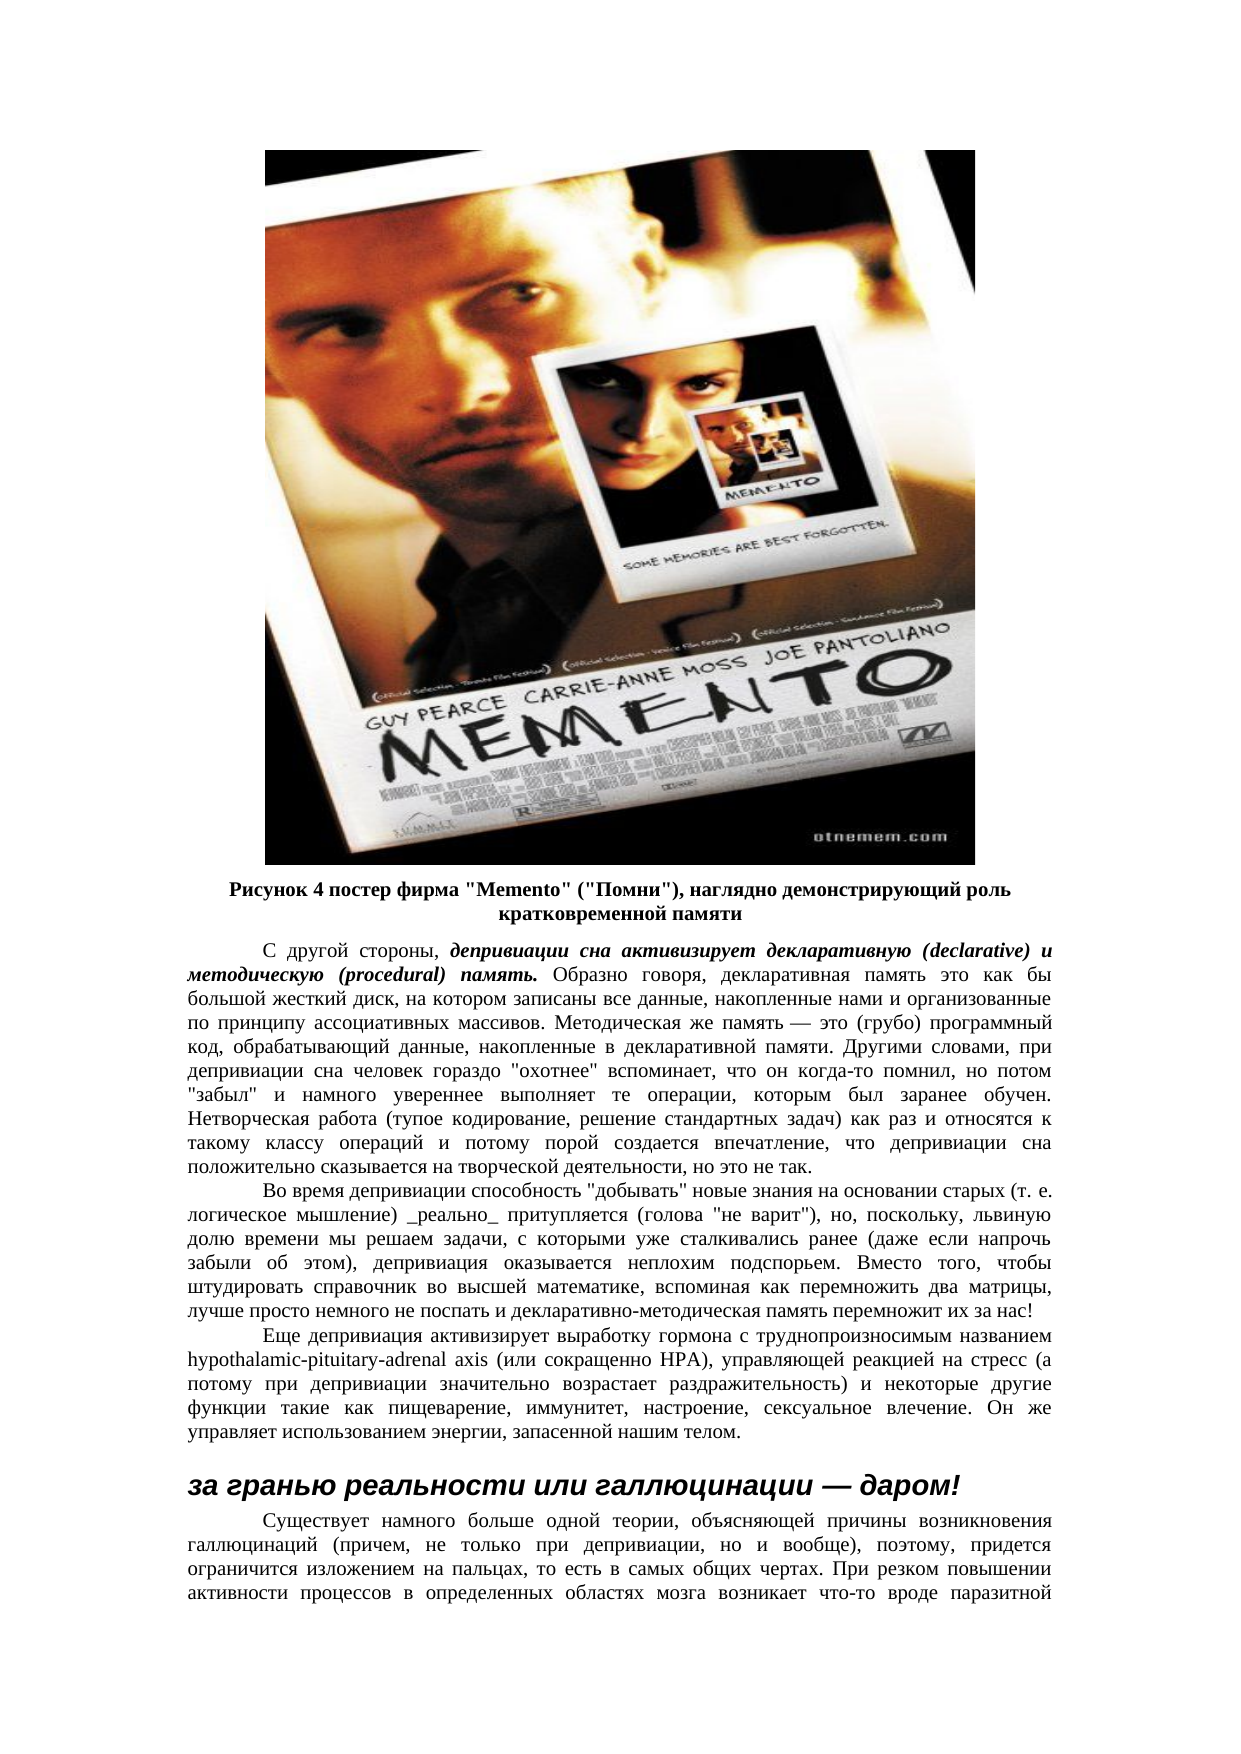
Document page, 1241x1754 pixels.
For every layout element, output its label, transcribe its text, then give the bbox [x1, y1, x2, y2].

text Рисунок 4 постер фирма "Memento" ("Помни"), наглядно демонстрирующий роль кратковременной памяти [187, 877, 1053, 925]
text Существует намного больше одной теории, объясняющей причины возникновения галлюцинаций (причем, не только при депривиации, но и вообще), поэтому, придется ограничится изложением на пальцах, то есть в самых общих чертах. При резком повышении активности процессов в определенных областях мозга возникает что-то вроде паразитной [187, 1508, 1053, 1604]
text Во время депривиации способность "добывать" новые знания на основании старых (т. е. логическое мышление) _реально_ притупляется (голова "не варит"), но, поскольку, львиную долю времени мы решаем задачи, с которыми уже сталкивались ранее (даже если напрочь забыли об этом), депривиация оказывается неплохим подспорьем. Вместо того, чтобы штудировать справочник во высшей математике, вспоминая как перемножить два матрицы, лучше просто немного не поспать и декларативно-методическая память перемножит их за нас! [187, 1178, 1053, 1322]
picture [265, 150, 976, 865]
text С другой стороны, депривиации сна активизирует декларативную (declarative) и методическую (procedural) память. Образно говоря, декларативная память это как бы большой жесткий диск, на котором записаны все данные, накопленные нами и организованные по принципу ассоциативных массивов. Методическая же память — это (грубо) программный код, обрабатывающий данные, накопленные в декларативной памяти. Другими словами, при депривиации сна человек гораздо "охотнее" вспоминает, что он когда-то помнил, но потом "забыл" и намного увереннее выполняет те операции, которым был заранее обучен. Нетворческая работа (тупое кодирование, решение стандартных задач) как раз и относятся к такому классу операций и потому порой создается впечатление, что депривиации сна положительно сказывается на творческой деятельности, но это не так. [187, 937, 1053, 1178]
text Еще депривиация активизирует выработку гормона с труднопроизносимым названием hypothalamic-pituitary-adrenal axis (или сокращенно HPA), управляющей реакцией на стресс (а потому при депривиации значительно возрастает раздражительность) и некоторые другие функции такие как пищеварение, иммунитет, настроение, сексуальное влечение. Он же управляет использованием энергии, запасенной нашим телом. [187, 1322, 1053, 1443]
subtitle за гранью реальности или галлюцинации — даром! [187, 1468, 1053, 1501]
